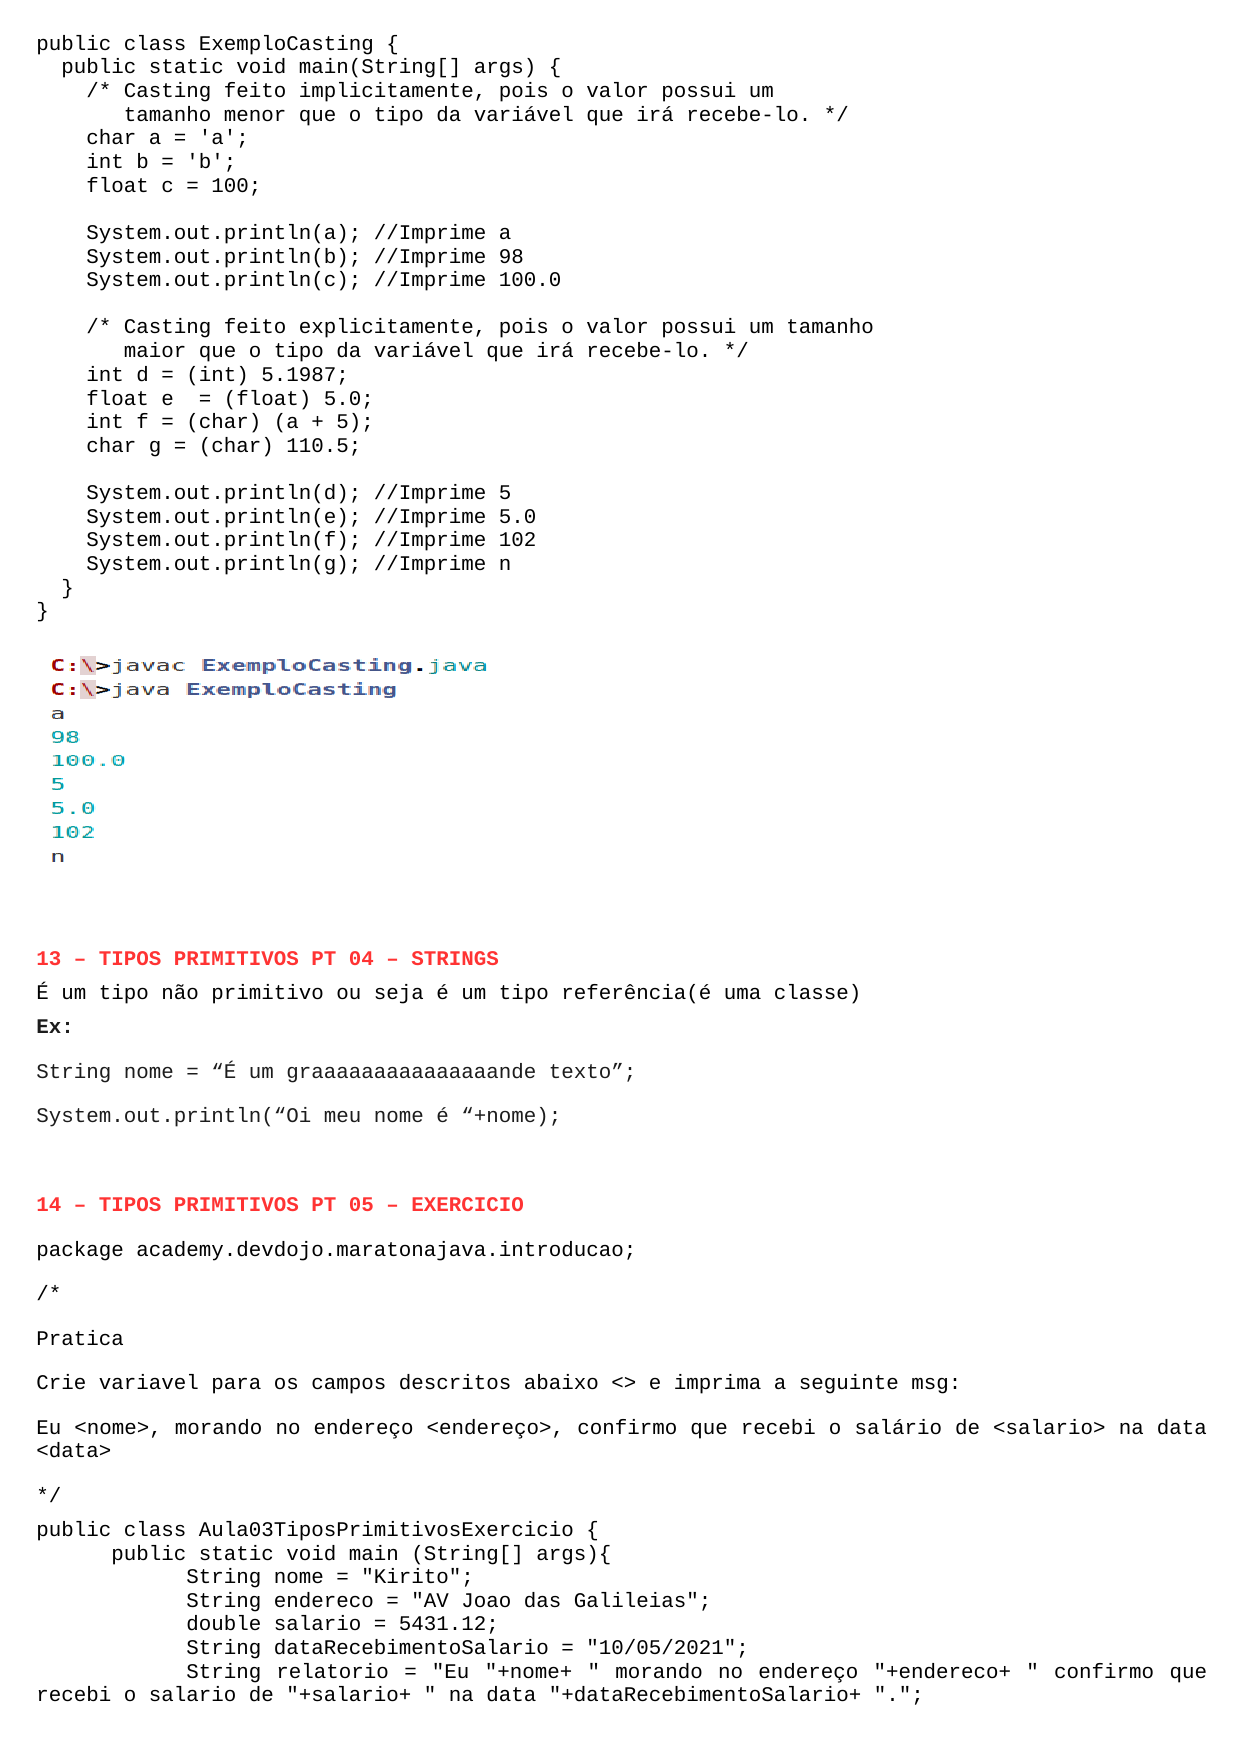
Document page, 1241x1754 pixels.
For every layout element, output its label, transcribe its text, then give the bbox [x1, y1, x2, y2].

text System.out.println(c); //Imprime 100.0 [36, 269, 1208, 293]
text System.out.println(d); //Imprime 5 [36, 482, 1208, 506]
text System.out.println(a); //Imprime a [36, 222, 1208, 246]
text System.out.println(“Oi meu nome é “+nome); [36, 1105, 1208, 1129]
text /* Casting feito implicitamente, pois o valor possui um [36, 80, 1208, 104]
text public static void main(String[] args) { [36, 56, 1208, 80]
text 14 – TIPOS PRIMITIVOS PT 05 – EXERCICIO [36, 1194, 1208, 1218]
text float e = (float) 5.0; [36, 387, 1208, 411]
text String endereco = "AV Joao das Galileias"; [36, 1590, 1208, 1613]
text System.out.println(g); //Imprime n [36, 553, 1208, 577]
text System.out.println(e); //Imprime 5.0 [36, 506, 1208, 529]
text public class ExemploCasting { [36, 33, 1208, 56]
text char a = 'a'; [36, 127, 1208, 151]
text Crie variavel para os campos descritos abaixo <> e imprima a seguinte msg: [36, 1372, 1208, 1396]
text É um tipo não primitivo ou seja é um tipo referência(é uma classe) [36, 982, 1208, 1006]
text float c = 100; [36, 175, 1208, 198]
text double salario = 5431.12; [36, 1613, 1208, 1637]
text String nome = "Kirito"; [36, 1566, 1208, 1590]
text 13 – TIPOS PRIMITIVOS PT 04 – STRINGS [36, 948, 1208, 972]
text int f = (char) (a + 5); [36, 411, 1208, 435]
text public class Aula03TiposPrimitivosExercicio { [36, 1519, 1208, 1542]
text String dataRecebimentoSalario = "10/05/2021"; [36, 1637, 1208, 1661]
text /* [36, 1283, 1208, 1307]
text int b = 'b'; [36, 151, 1208, 175]
text Pratica [36, 1328, 1208, 1351]
text public static void main (String[] args){ [36, 1542, 1208, 1566]
text String relatorio = "Eu "+nome+ " morando no endereço "+endereco+ " confirmo que recebi o salario de "+salario+ " na data "+dataRecebimentoSalario+ "."; [36, 1661, 1208, 1708]
text Ex: [36, 1016, 1208, 1040]
text String nome = “É um graaaaaaaaaaaaaaande texto”; [36, 1061, 1208, 1084]
text Eu <nome>, morando no endereço <endereço>, confirmo que recebi o salário de <salario> na data <data> [36, 1417, 1208, 1464]
text System.out.println(b); //Imprime 98 [36, 246, 1208, 269]
text */ [36, 1485, 1208, 1508]
text } [36, 577, 1208, 600]
text char g = (char) 110.5; [36, 435, 1208, 458]
text int d = (int) 5.1987; [36, 364, 1208, 387]
text package academy.devdojo.maratonajava.introducao; [36, 1239, 1208, 1262]
text System.out.println(f); //Imprime 102 [36, 529, 1208, 553]
text maior que o tipo da variável que irá recebe-lo. */ [36, 340, 1208, 364]
text } [36, 600, 1208, 624]
picture [36, 647, 585, 867]
text /* Casting feito explicitamente, pois o valor possui um tamanho [36, 317, 1208, 340]
text tamanho menor que o tipo da variável que irá recebe-lo. */ [36, 104, 1208, 127]
